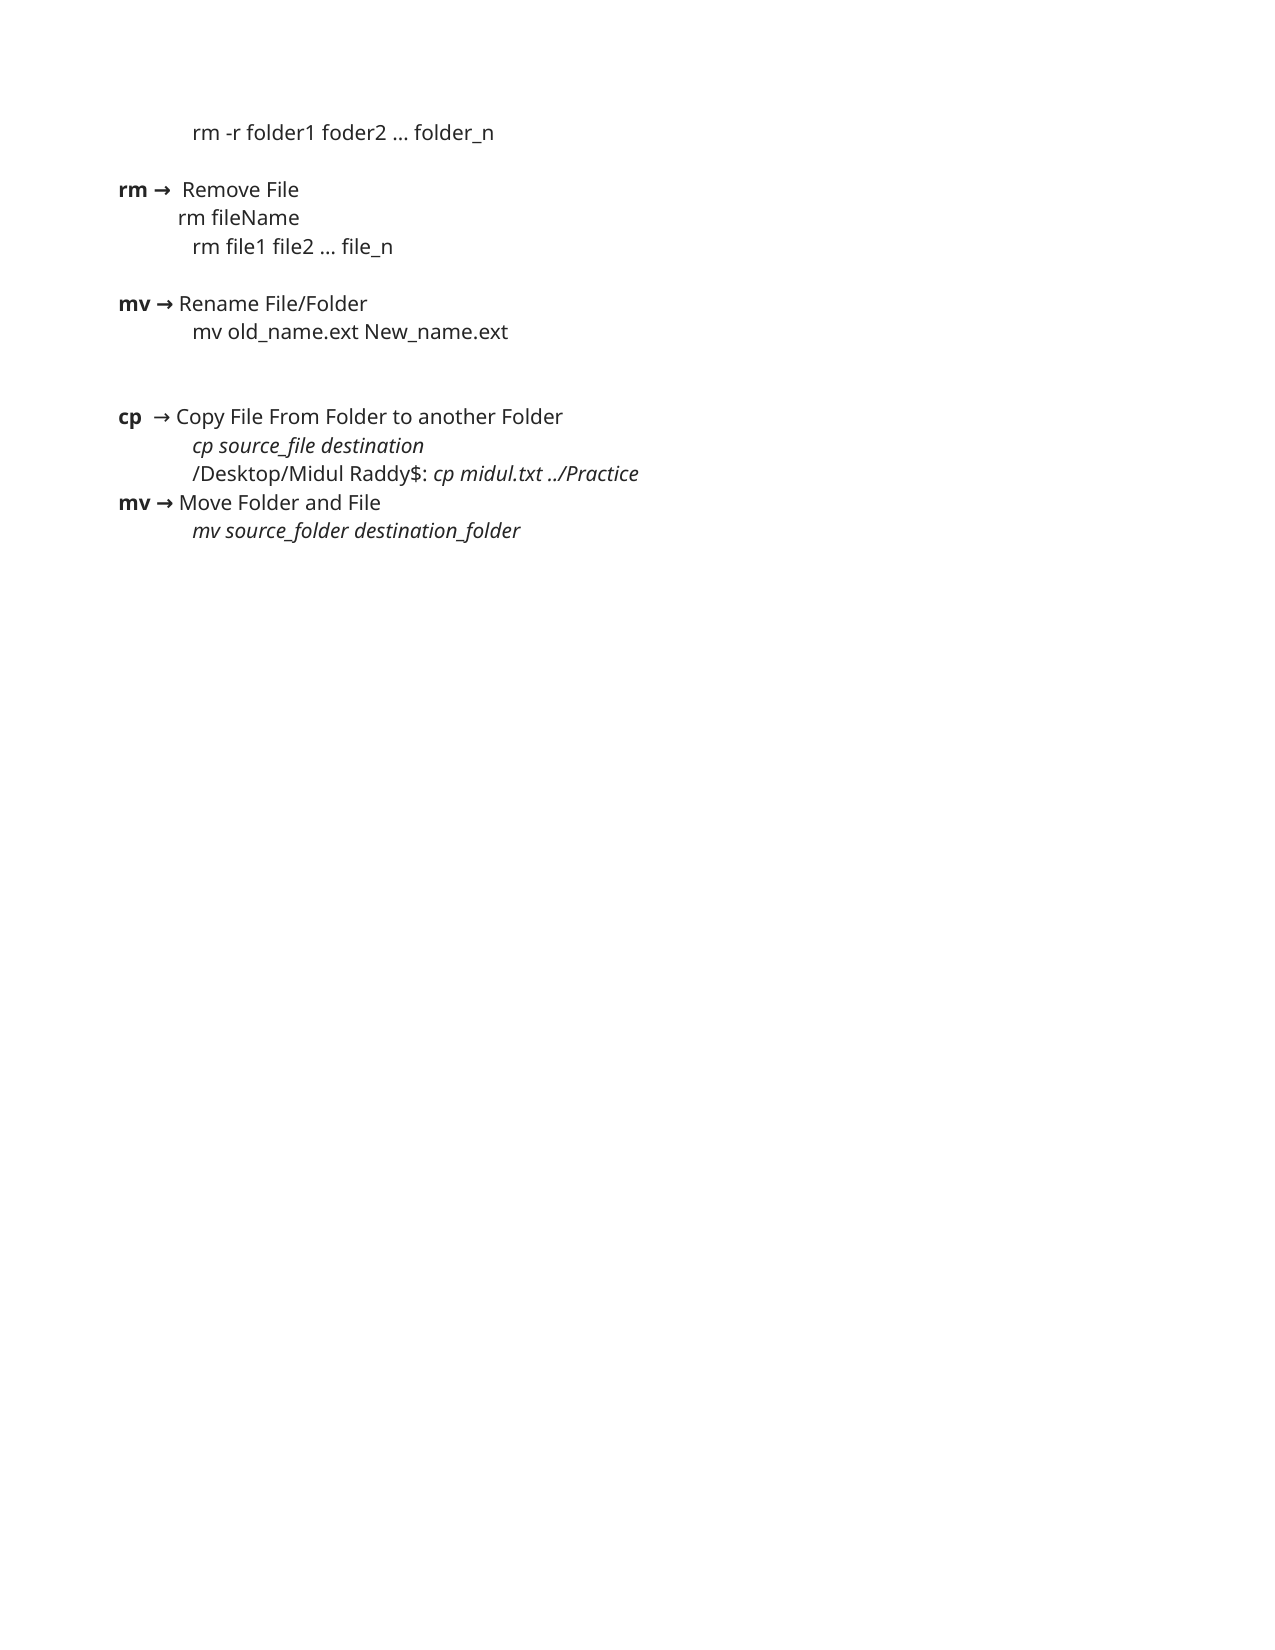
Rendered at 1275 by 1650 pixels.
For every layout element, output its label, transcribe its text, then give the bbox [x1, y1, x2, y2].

text rm fileName [118, 203, 1157, 232]
text /Desktop/Midul Raddy$: cp midul.txt ../Practice [118, 459, 1157, 488]
text rm -r folder1 foder2 … folder_n [118, 118, 1157, 147]
text mv source_folder destination_folder [118, 516, 1157, 545]
text mv → Rename File/Folder [118, 289, 1157, 317]
text cp → Copy File From Folder to another Folder [118, 402, 1157, 431]
text cp source_file destination [118, 431, 1157, 459]
text rm file1 file2 … file_n [118, 232, 1157, 260]
text mv old_name.ext New_name.ext [118, 317, 1157, 346]
text mv → Move Folder and File [118, 488, 1157, 516]
text rm → Remove File [118, 175, 1157, 203]
